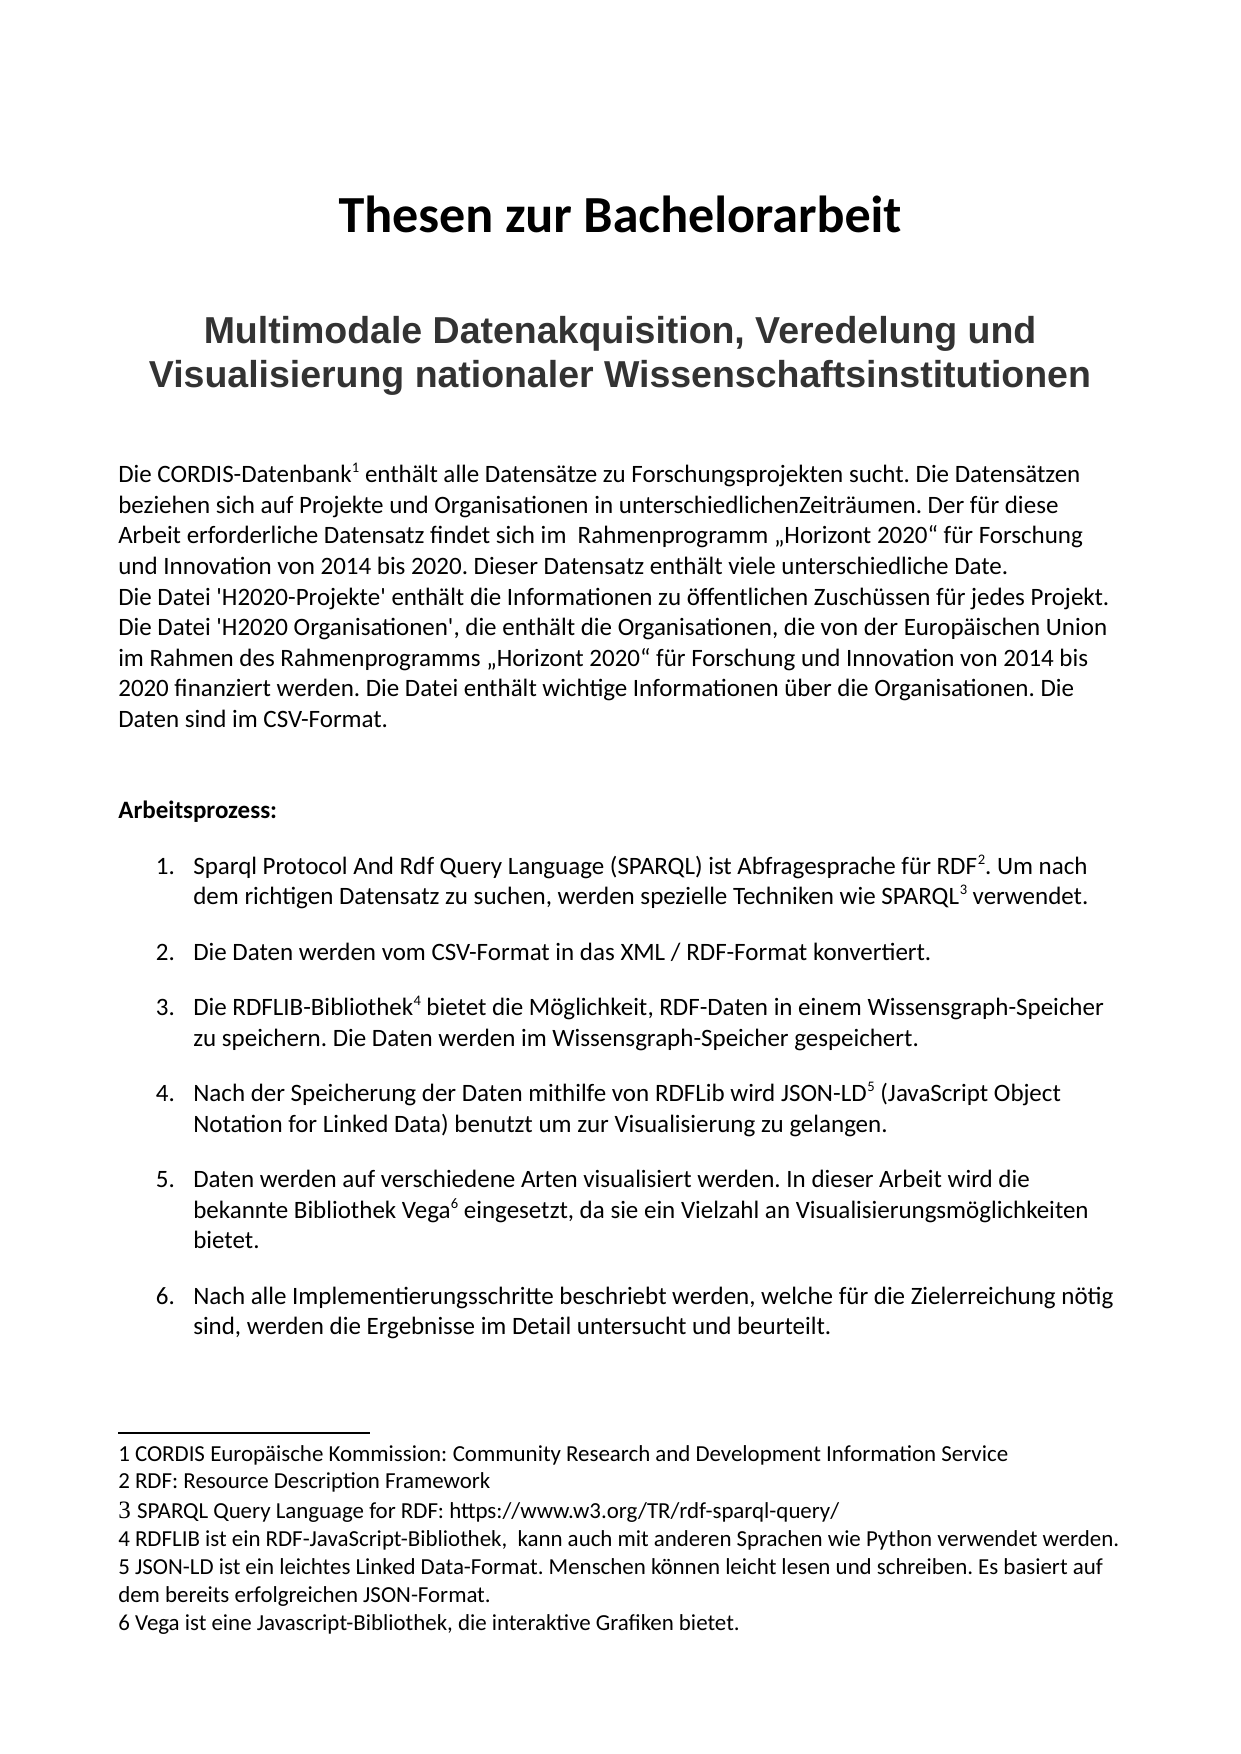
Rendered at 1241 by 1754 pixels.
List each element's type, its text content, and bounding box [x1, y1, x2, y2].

list Daten werden auf verschiedene Arten visualisiert werden. In dieser Arbeit wird die bekannte Bibliothek Vega eingesetzt, da sie ein Vielzahl an Visualisierungsmöglichkeiten bietet. [156, 1163, 1122, 1255]
list Vega ist eine Javascript-Bibliothek, die interaktive Grafiken bietet. [118, 1608, 1122, 1636]
text Die CORDIS-Datenbank enthält alle Datensätze zu Forschungsprojekten sucht. Die Datensätzen beziehen sich auf Projekte und Organisationen in unterschiedlichenZeiträumen. Der für diese Arbeit erforderliche Datensatz findet sich im Rahmenprogramm „Horizont 2020“ für Forschung und Innovation von 2014 bis 2020. Dieser Datensatz enthält viele unterschiedliche Date. [118, 458, 1122, 581]
list Nach alle Implementierungsschritte beschriebt werden, welche für die Zielerreichung nötig sind, werden die Ergebnisse im Detail untersucht und beurteilt. [156, 1280, 1122, 1341]
text Arbeitsprozess: [118, 794, 1122, 825]
list RDFLIB ist ein RDF-JavaScript-Bibliothek, kann auch mit anderen Sprachen wie Python verwendet werden. [118, 1524, 1122, 1552]
list Die Daten werden vom CSV-Format in das XML / RDF-Format konvertiert. [156, 936, 1122, 966]
text Thesen zur Bachelorarbeit [118, 182, 1122, 245]
text Multimodale Datenakquisition, Veredelung und Visualisierung nationaler Wissenschaftsinstitutionen [118, 309, 1122, 395]
list RDF: Resource Description Framework [118, 1467, 1122, 1495]
list SPARQL Query Language for RDF: https://www.w3.org/TR/rdf-sparql-query/ [118, 1495, 1122, 1524]
list Sparql Protocol And Rdf Query Language (SPARQL) ist Abfragesprache für RDF. Um nach dem richtigen Datensatz zu suchen, werden spezielle Techniken wie SPARQL verwendet. [156, 850, 1122, 911]
text Die Datei 'H2020 Organisationen', die enthält die Organisationen, die von der Europäischen Union im Rahmen des Rahmenprogramms „Horizont 2020“ für Forschung und Innovation von 2014 bis 2020 finanziert werden. Die Datei enthält wichtige Informationen über die Organisationen. Die Daten sind im CSV-Format. [118, 611, 1122, 733]
list Nach der Speicherung der Daten mithilfe von RDFLib wird JSON-LD (JavaScript Object Notation for Linked Data) benutzt um zur Visualisierung zu gelangen. [156, 1077, 1122, 1138]
list Die RDFLIB-Bibliothek bietet die Möglichkeit, RDF-Daten in einem Wissensgraph-Speicher zu speichern. Die Daten werden im Wissensgraph-Speicher gespeichert. [156, 991, 1122, 1052]
text CORDIS Europäische Kommission: Community Research and Development Information Service [118, 1439, 1075, 1467]
list JSON-LD ist ein leichtes Linked Data-Format. Menschen können leicht lesen und schreiben. Es basiert auf dem bereits erfolgreichen JSON-Format. [118, 1552, 1122, 1608]
text Die Datei 'H2020-Projekte' enthält die Informationen zu öffentlichen Zuschüssen für jedes Projekt. [118, 581, 1122, 611]
